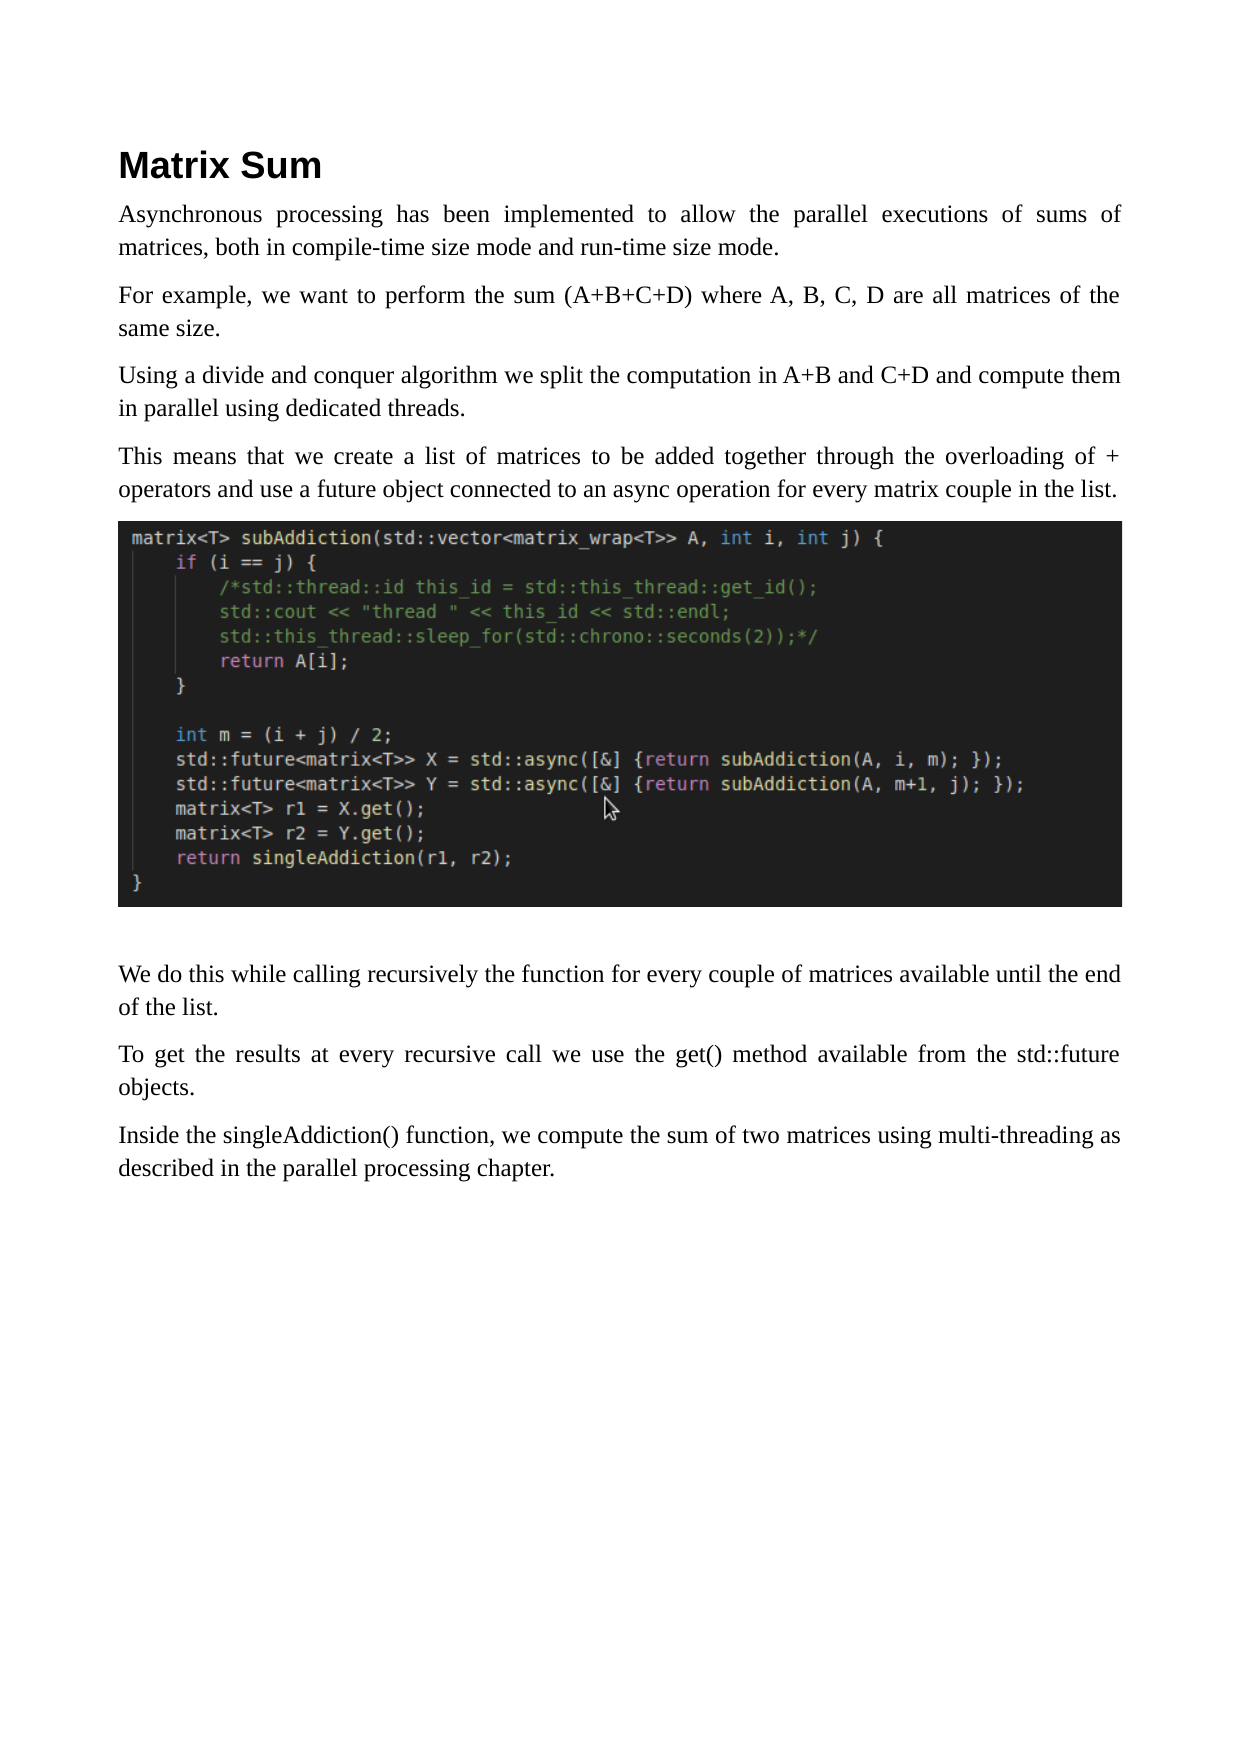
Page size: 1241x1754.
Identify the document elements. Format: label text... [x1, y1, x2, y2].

text Using a divide and conquer algorithm we split the computation in A+B and C+D and compute them in parallel using dedicated threads. [118, 361, 1122, 422]
text Inside the singleAddiction() function, we compute the sum of two matrices using multi-threading as described in the parallel processing chapter. [118, 1120, 1122, 1182]
text To get the results at every recursive call we use the get() method available from the std::future objects. [118, 1039, 1122, 1101]
text Asynchronous processing has been implemented to allow the parallel executions of sums of matrices, both in compile-time size mode and run-time size mode. [118, 199, 1122, 261]
picture [118, 521, 1123, 907]
subtitle Matrix Sum [118, 143, 1122, 187]
text We do this while calling recursively the function for every couple of matrices available until the end of the list. [118, 959, 1122, 1020]
text For example, we want to perform the sum (A+B+C+D) where A, B, C, D are all matrices of the same size. [118, 280, 1122, 342]
text This means that we create a list of matrices to be added together through the overloading of + operators and use a future object connected to an async operation for every matrix couple in the list. [118, 441, 1122, 503]
